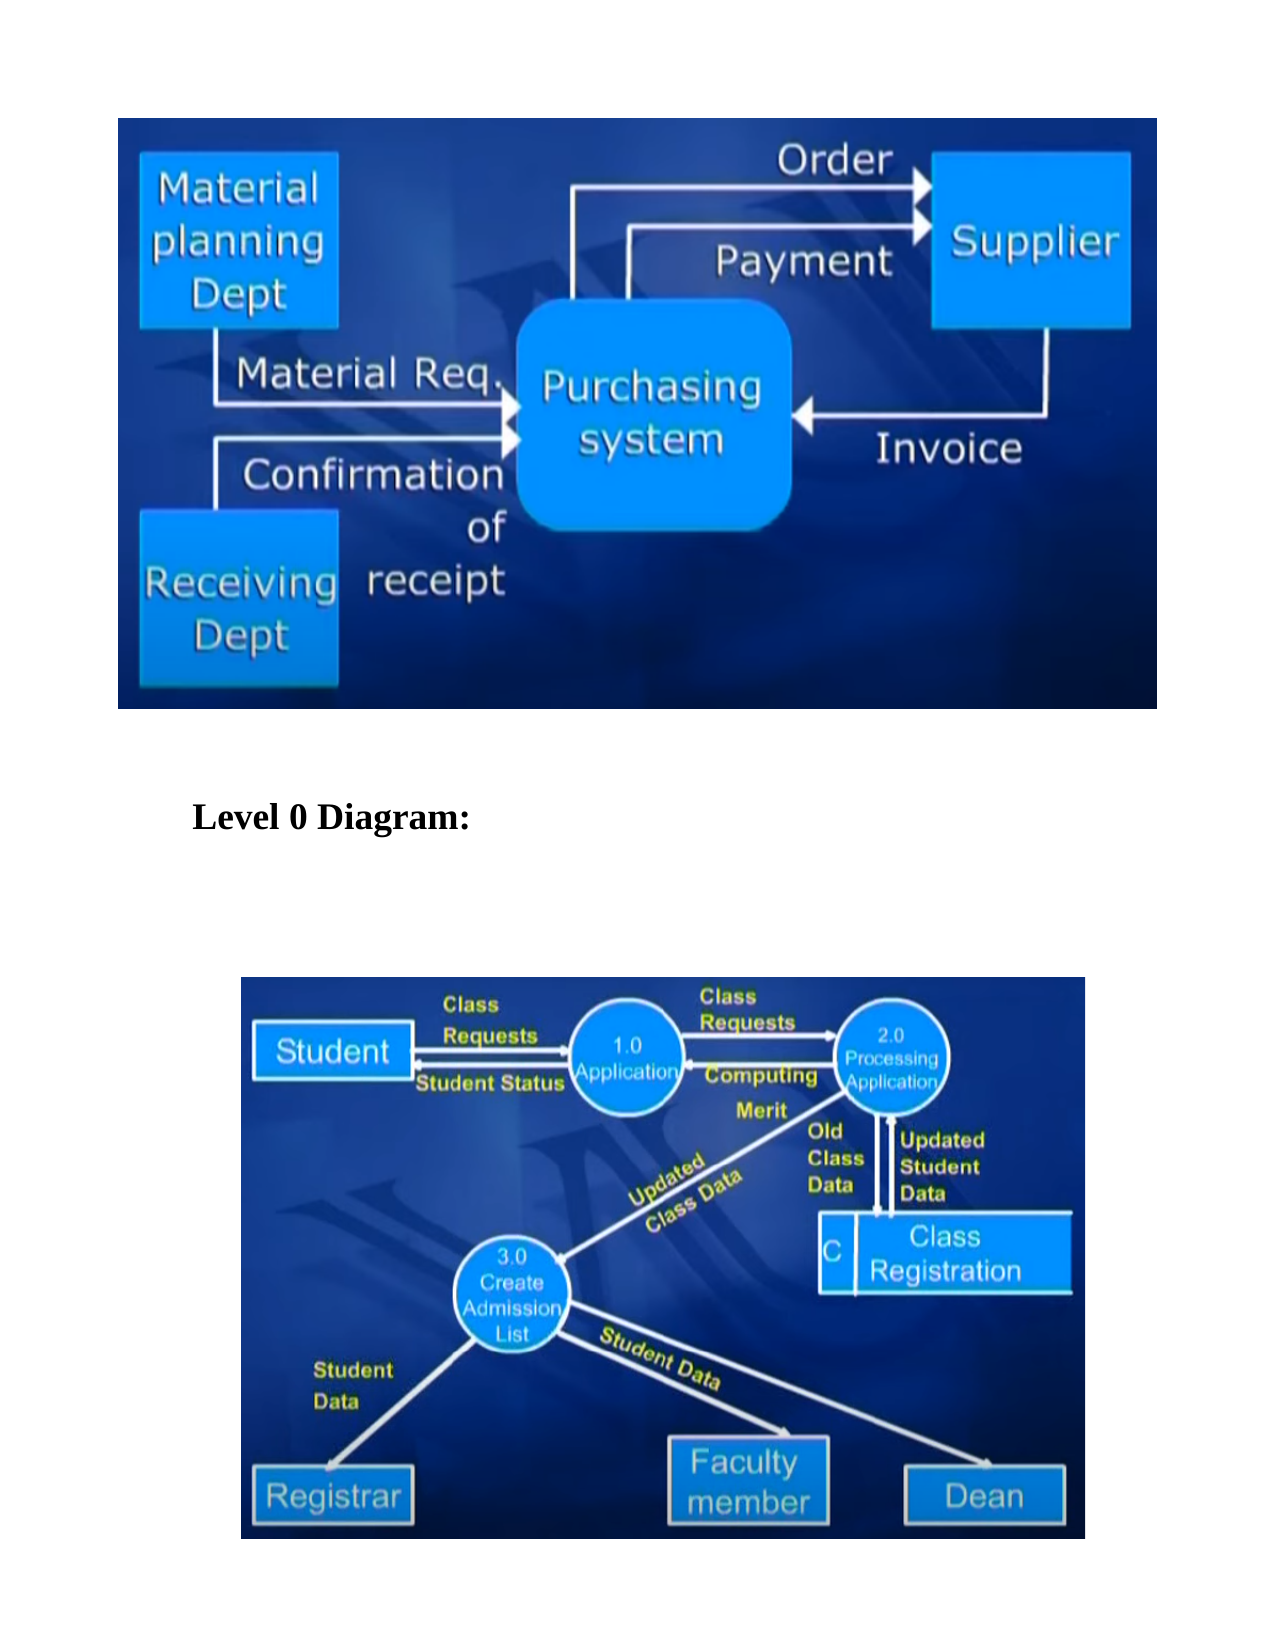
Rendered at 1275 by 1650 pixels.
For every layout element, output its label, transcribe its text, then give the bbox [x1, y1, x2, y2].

picture [241, 977, 1086, 1539]
text Level 0 Diagram: [118, 709, 1157, 838]
picture [118, 118, 1157, 709]
